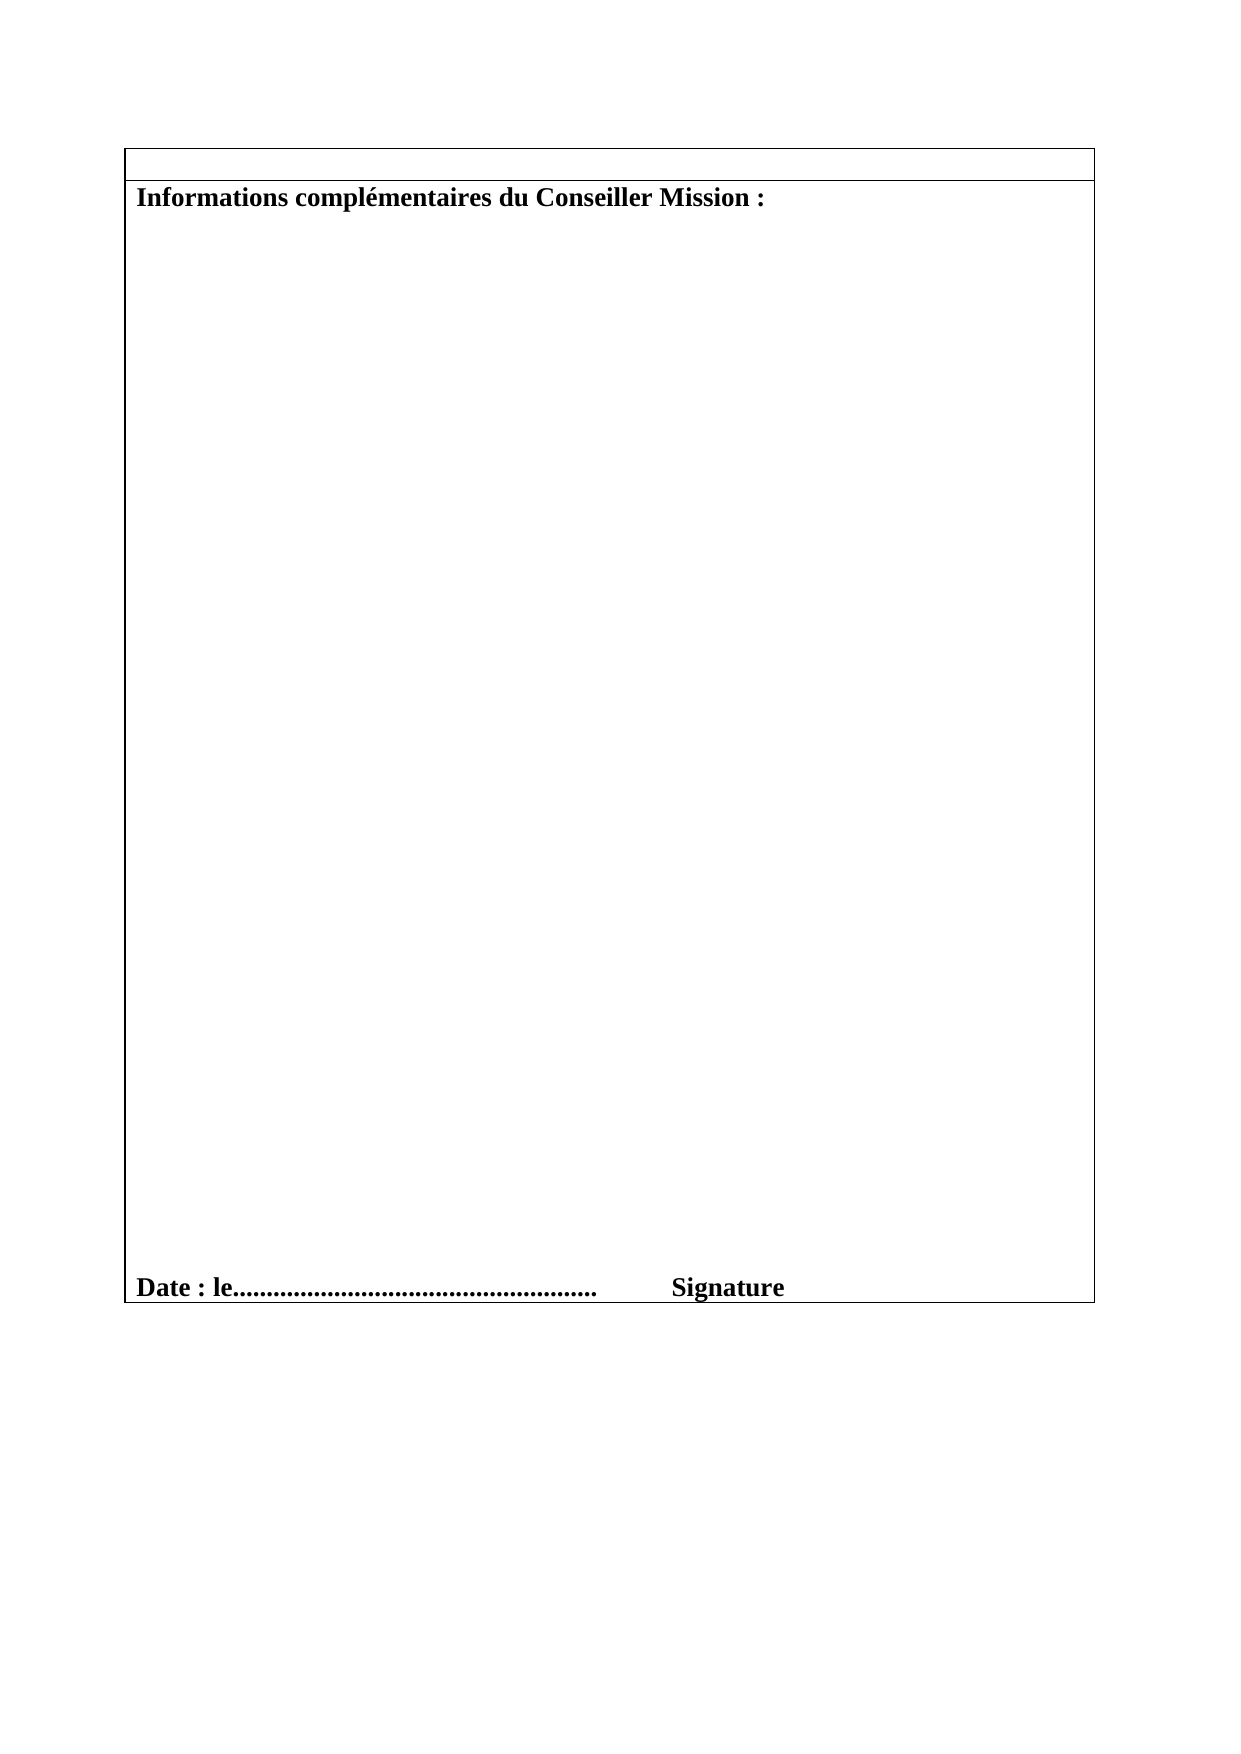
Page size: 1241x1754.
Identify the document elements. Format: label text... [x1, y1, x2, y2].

table_header [126, 149, 1094, 180]
table_cell Informations complémentaires du Conseiller Mission : Date : le...................................................... Signature [126, 181, 1094, 1302]
